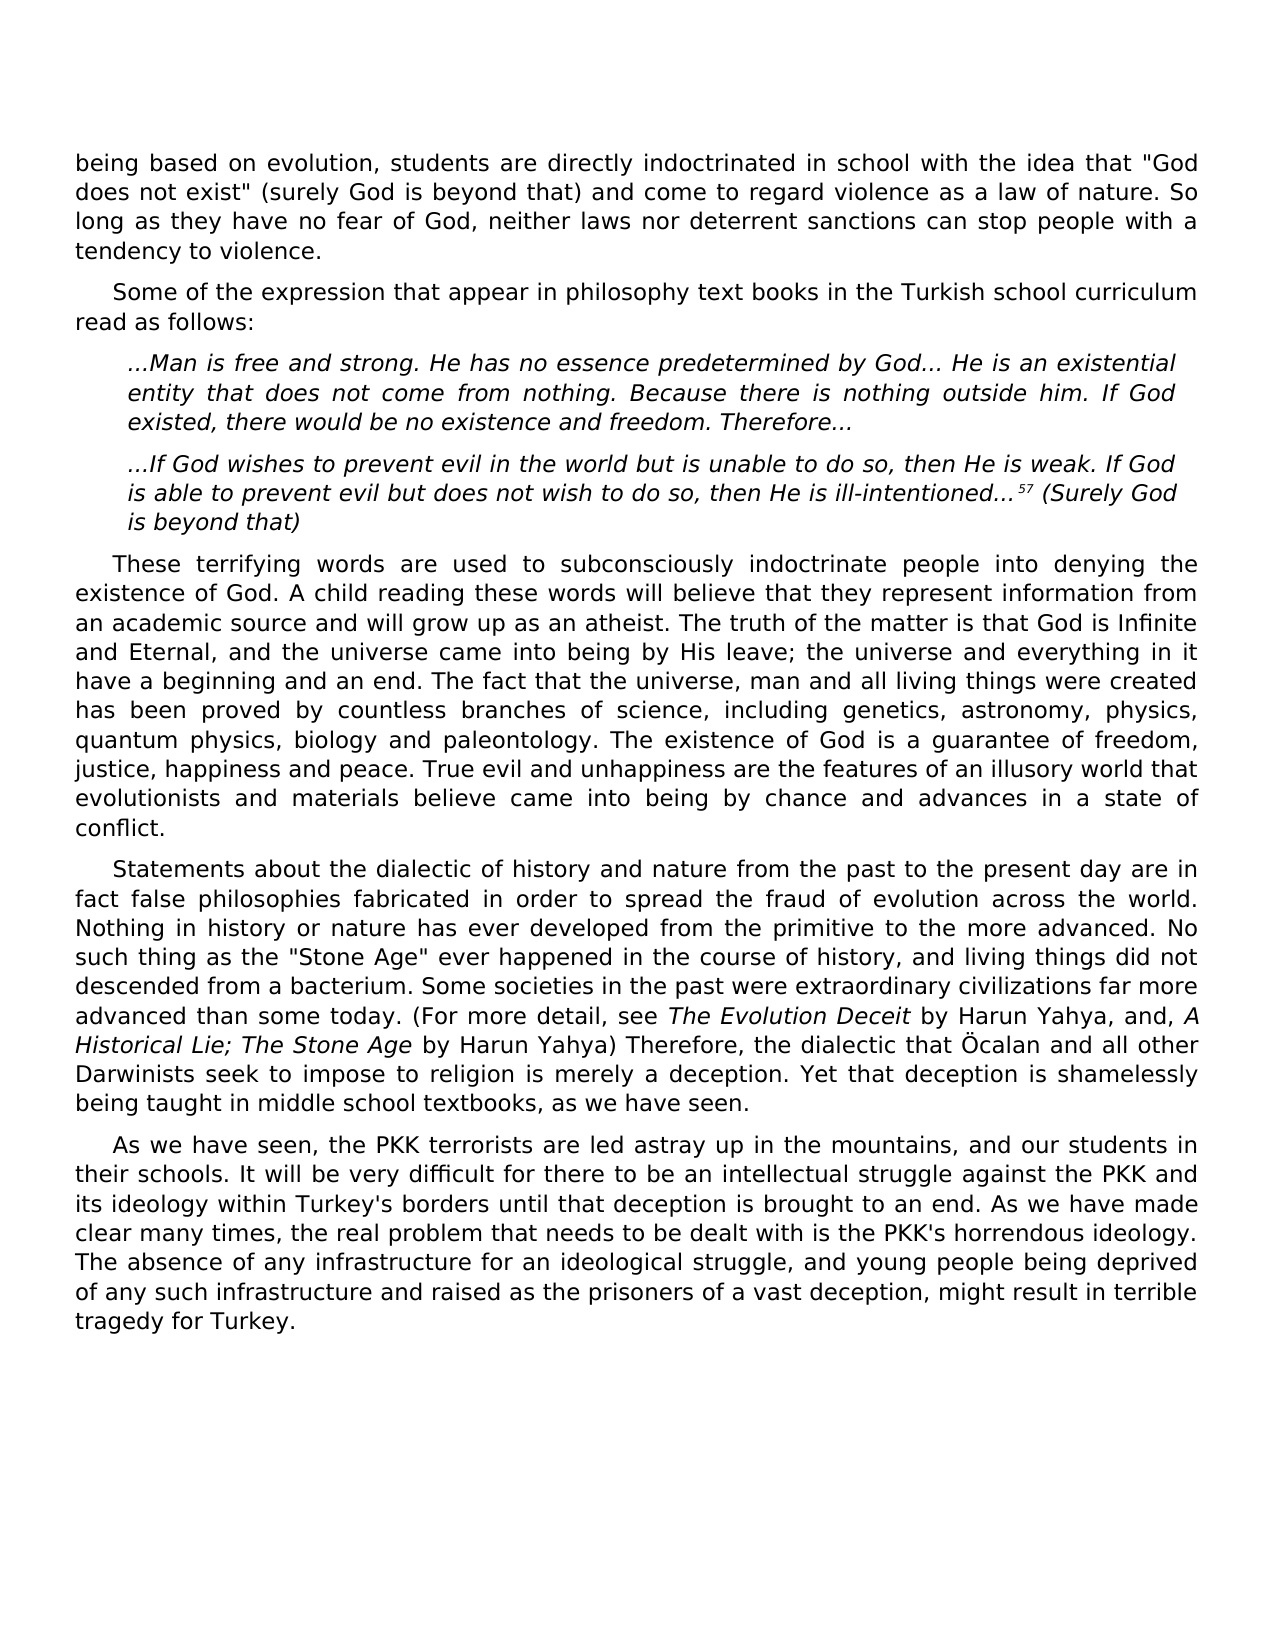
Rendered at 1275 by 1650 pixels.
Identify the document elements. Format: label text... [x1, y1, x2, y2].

text Statements about the dialectic of history and nature from the past to the present day are in fact false philosophies fabricated in order to spread the fraud of evolution across the world. Nothing in history or nature has ever developed from the primitive to the more advanced. No such thing as the "Stone Age" ever happened in the course of history, and living things did not descended from a bacterium. Some societies in the past were extraordinary civilizations far more advanced than some today. (For more detail, see The Evolution Deceit by Harun Yahya, and, A Historical Lie; The Stone Age by Harun Yahya) Therefore, the dialectic that Öcalan and all other Darwinists seek to impose to religion is merely a deception. Yet that deception is shamelessly being taught in middle school textbooks, as we have seen. [75, 856, 1200, 1117]
text ...If God wishes to prevent evil in the world but is unable to do so, then He is weak. If God is able to prevent evil but does not wish to do so, then He is ill-intentioned...57 (Surely God is beyond that) [127, 451, 1177, 536]
text ...Man is free and strong. He has no essence predetermined by God... He is an existential entity that does not come from nothing. Because there is nothing outside him. If God existed, there would be no existence and freedom. Therefore... [127, 351, 1177, 436]
text These terrifying words are used to subconsciously indoctrinate people into denying the existence of God. A child reading these words will believe that they represent information from an academic source and will grow up as an atheist. The truth of the matter is that God is Infinite and Eternal, and the universe came into being by His leave; the universe and everything in it have a beginning and an end. The fact that the universe, man and all living things were created has been proved by countless branches of science, including genetics, astronomy, physics, quantum physics, biology and paleontology. The existence of God is a guarantee of freedom, justice, happiness and peace. True evil and unhappiness are the features of an illusory world that evolutionists and materials believe came into being by chance and advances in a state of conflict. [75, 551, 1200, 841]
text being based on evolution, students are directly indoctrinated in school with the idea that "God does not exist" (surely God is beyond that) and come to regard violence as a law of nature. So long as they have no fear of God, neither laws nor deterrent sanctions can stop people with a tendency to violence. [75, 150, 1200, 264]
text Some of the expression that appear in philosophy text books in the Turkish school curriculum read as follows: [75, 279, 1200, 336]
text As we have seen, the PKK terrorists are led astray up in the mountains, and our students in their schools. It will be very difficult for there to be an intellectual struggle against the PKK and its ideology within Turkey's borders until that deception is brought to an end. As we have made clear many times, the real problem that needs to be dealt with is the PKK's horrendous ideology. The absence of any infrastructure for an ideological struggle, and young people being deprived of any such infrastructure and raised as the prisoners of a vast deception, might result in terrible tragedy for Turkey. [75, 1132, 1200, 1335]
